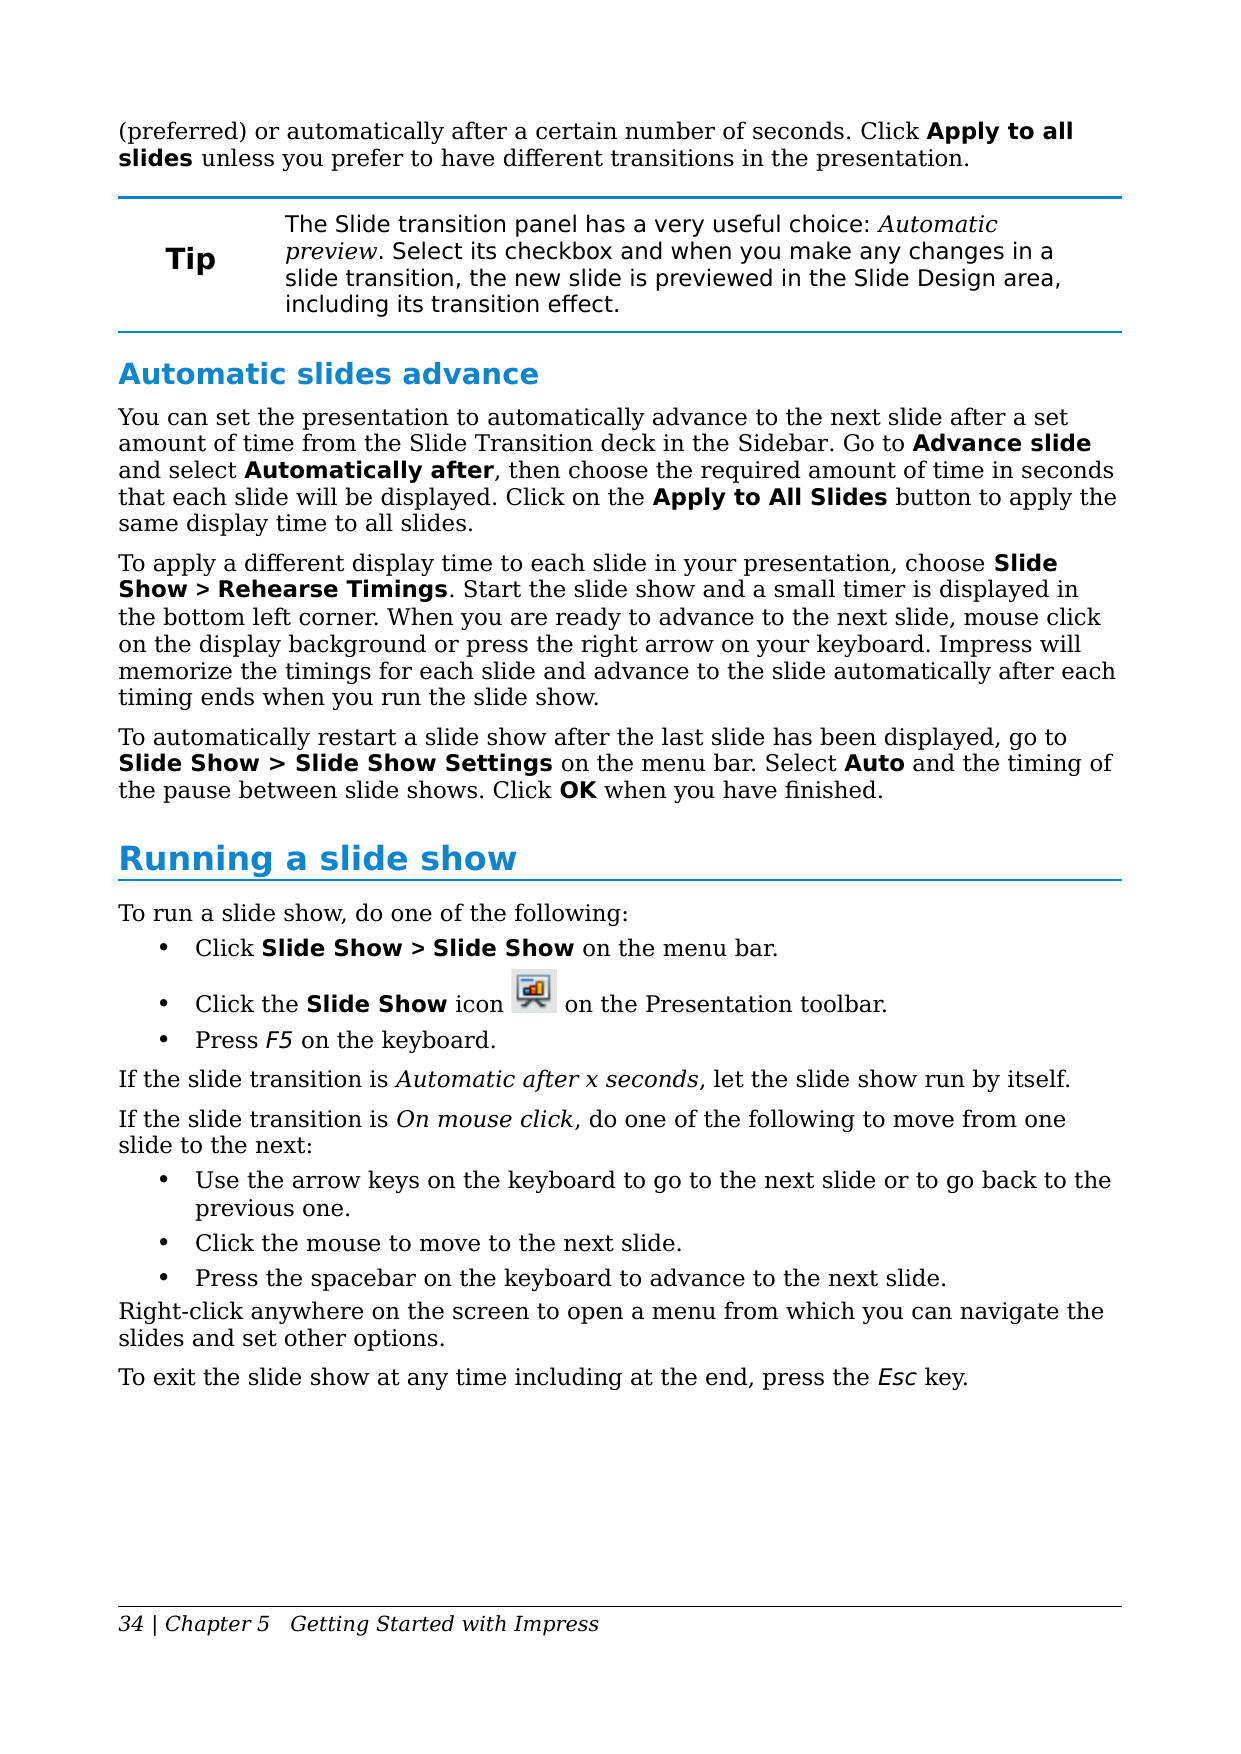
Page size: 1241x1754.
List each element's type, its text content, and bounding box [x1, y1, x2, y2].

text To apply a different display time to each slide in your presentation, choose Slide Show > Rehearse Timings. Start the slide show and a small timer is displayed in the bottom left corner. When you are ready to advance to the next slide, mouse click on the display background or press the right arrow on your keyboard. Impress will memorize the timings for each slide and advance to the slide automatically after each timing ends when you run the slide show. [118, 550, 1122, 711]
subtitle Running a slide show [118, 840, 1122, 879]
text You can set the presentation to automatically advance to the next slide after a set amount of time from the Slide Transition deck in the Sidebar. Go to Advance slide and select Automatically after, then choose the required amount of time in seconds that each slide will be displayed. Click on the Apply to All Slides button to apply the same display time to all slides. [118, 404, 1122, 537]
list To run a slide show, do one of the following: [118, 900, 1122, 926]
text If the slide transition is Automatic after x seconds, let the slide show run by itself. [118, 1067, 1122, 1093]
list Press F5 on the keyboard. [156, 1025, 1122, 1054]
table_header Tip [118, 199, 263, 331]
text (preferred) or automatically after a certain number of seconds. Click Apply to all slides unless you prefer to have different transitions in the presentation. [118, 118, 1122, 171]
list Use the arrow keys on the keyboard to go to the next slide or to go back to the previous one. [156, 1166, 1122, 1221]
table_header The Slide transition panel has a very useful choice: Automatic preview. Select its checkbox and when you make any changes in a slide transition, the new slide is previewed in the Slide Design area, including its transition effect. [264, 199, 1122, 331]
text To exit the slide show at any time including at the end, press the Esc key. [118, 1364, 1122, 1391]
text To automatically restart a slide show after the last slide has been displayed, go to Slide Show > Slide Show Settings on the menu bar. Select Auto and the timing of the pause between slide shows. Click OK when you have finished. [118, 724, 1122, 804]
list Click Slide Show > Slide Show on the menu bar. [156, 933, 1122, 963]
list Click the mouse to move to the next slide. [156, 1228, 1122, 1257]
picture [511, 969, 557, 1013]
list If the slide transition is On mouse click, do one of the following to move from one slide to the next: [118, 1106, 1122, 1159]
subtitle Automatic slides advance [118, 358, 1122, 392]
list Click the Slide Show icon on the Presentation toolbar. [156, 969, 1122, 1019]
text Right-click anywhere on the screen to open a menu from which you can navigate the slides and set other options. [118, 1298, 1122, 1352]
list Press the spacebar on the keyboard to advance to the next slide. [156, 1263, 1122, 1292]
